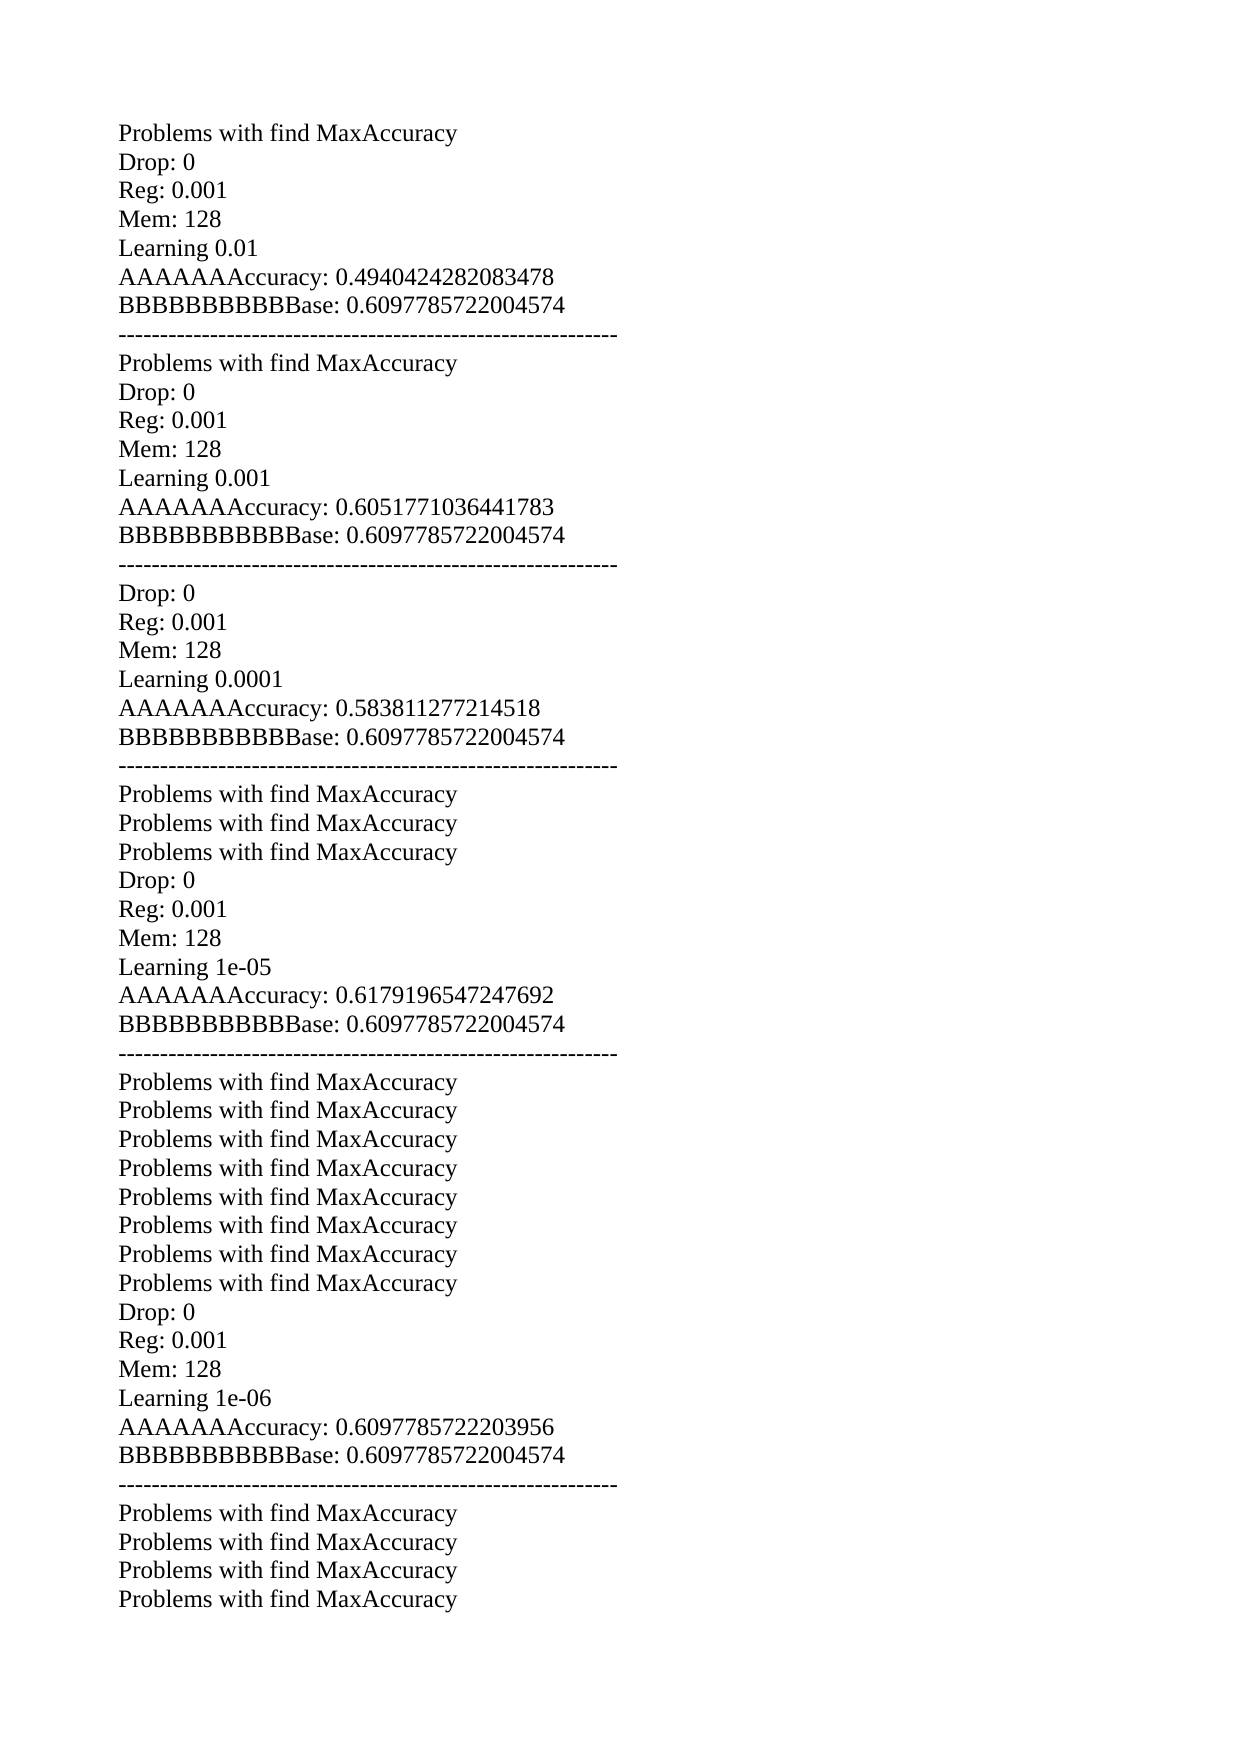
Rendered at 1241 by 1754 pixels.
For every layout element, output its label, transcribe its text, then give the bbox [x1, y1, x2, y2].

text Drop: 0 [118, 866, 1122, 894]
text Learning 0.0001 [118, 664, 1122, 693]
text AAAAAAAccuracy: 0.6097785722203956 [118, 1412, 1122, 1441]
text BBBBBBBBBBBase: 0.6097785722004574 [118, 1441, 1122, 1469]
text BBBBBBBBBBBase: 0.6097785722004574 [118, 521, 1122, 549]
text Drop: 0 [118, 147, 1122, 176]
text Problems with find MaxAccuracy [118, 1211, 1122, 1239]
text Problems with find MaxAccuracy [118, 1527, 1122, 1556]
text Learning 0.001 [118, 463, 1122, 492]
text Learning 1e-06 [118, 1383, 1122, 1412]
text Problems with find MaxAccuracy [118, 1239, 1122, 1268]
text Problems with find MaxAccuracy [118, 1067, 1122, 1096]
text Problems with find MaxAccuracy [118, 1556, 1122, 1584]
text Problems with find MaxAccuracy [118, 1096, 1122, 1124]
text AAAAAAAccuracy: 0.4940424282083478 [118, 262, 1122, 291]
text Learning 0.01 [118, 233, 1122, 262]
text ------------------------------------------------------------ [118, 549, 1122, 578]
text AAAAAAAccuracy: 0.6051771036441783 [118, 492, 1122, 521]
text Problems with find MaxAccuracy [118, 1498, 1122, 1527]
text BBBBBBBBBBBase: 0.6097785722004574 [118, 1009, 1122, 1038]
text Mem: 128 [118, 1354, 1122, 1383]
text Reg: 0.001 [118, 894, 1122, 923]
text BBBBBBBBBBBase: 0.6097785722004574 [118, 722, 1122, 751]
text Problems with find MaxAccuracy [118, 1268, 1122, 1297]
text Reg: 0.001 [118, 1326, 1122, 1354]
text AAAAAAAccuracy: 0.583811277214518 [118, 693, 1122, 722]
text Problems with find MaxAccuracy [118, 118, 1122, 147]
text Reg: 0.001 [118, 607, 1122, 636]
text ------------------------------------------------------------ [118, 319, 1122, 348]
text Reg: 0.001 [118, 176, 1122, 204]
text Mem: 128 [118, 434, 1122, 463]
text Reg: 0.001 [118, 406, 1122, 434]
text Problems with find MaxAccuracy [118, 779, 1122, 808]
text BBBBBBBBBBBase: 0.6097785722004574 [118, 291, 1122, 319]
text Drop: 0 [118, 578, 1122, 607]
text Mem: 128 [118, 204, 1122, 233]
text ------------------------------------------------------------ [118, 1038, 1122, 1067]
text Problems with find MaxAccuracy [118, 1153, 1122, 1182]
text Mem: 128 [118, 636, 1122, 664]
text Drop: 0 [118, 377, 1122, 406]
text Problems with find MaxAccuracy [118, 1182, 1122, 1211]
text Mem: 128 [118, 923, 1122, 952]
text Problems with find MaxAccuracy [118, 348, 1122, 377]
text ------------------------------------------------------------ [118, 751, 1122, 779]
text AAAAAAAccuracy: 0.6179196547247692 [118, 981, 1122, 1009]
text Problems with find MaxAccuracy [118, 1584, 1122, 1613]
text Problems with find MaxAccuracy [118, 808, 1122, 837]
text Problems with find MaxAccuracy [118, 837, 1122, 866]
text Learning 1e-05 [118, 952, 1122, 981]
text Problems with find MaxAccuracy [118, 1124, 1122, 1153]
text ------------------------------------------------------------ [118, 1469, 1122, 1498]
text Drop: 0 [118, 1297, 1122, 1326]
